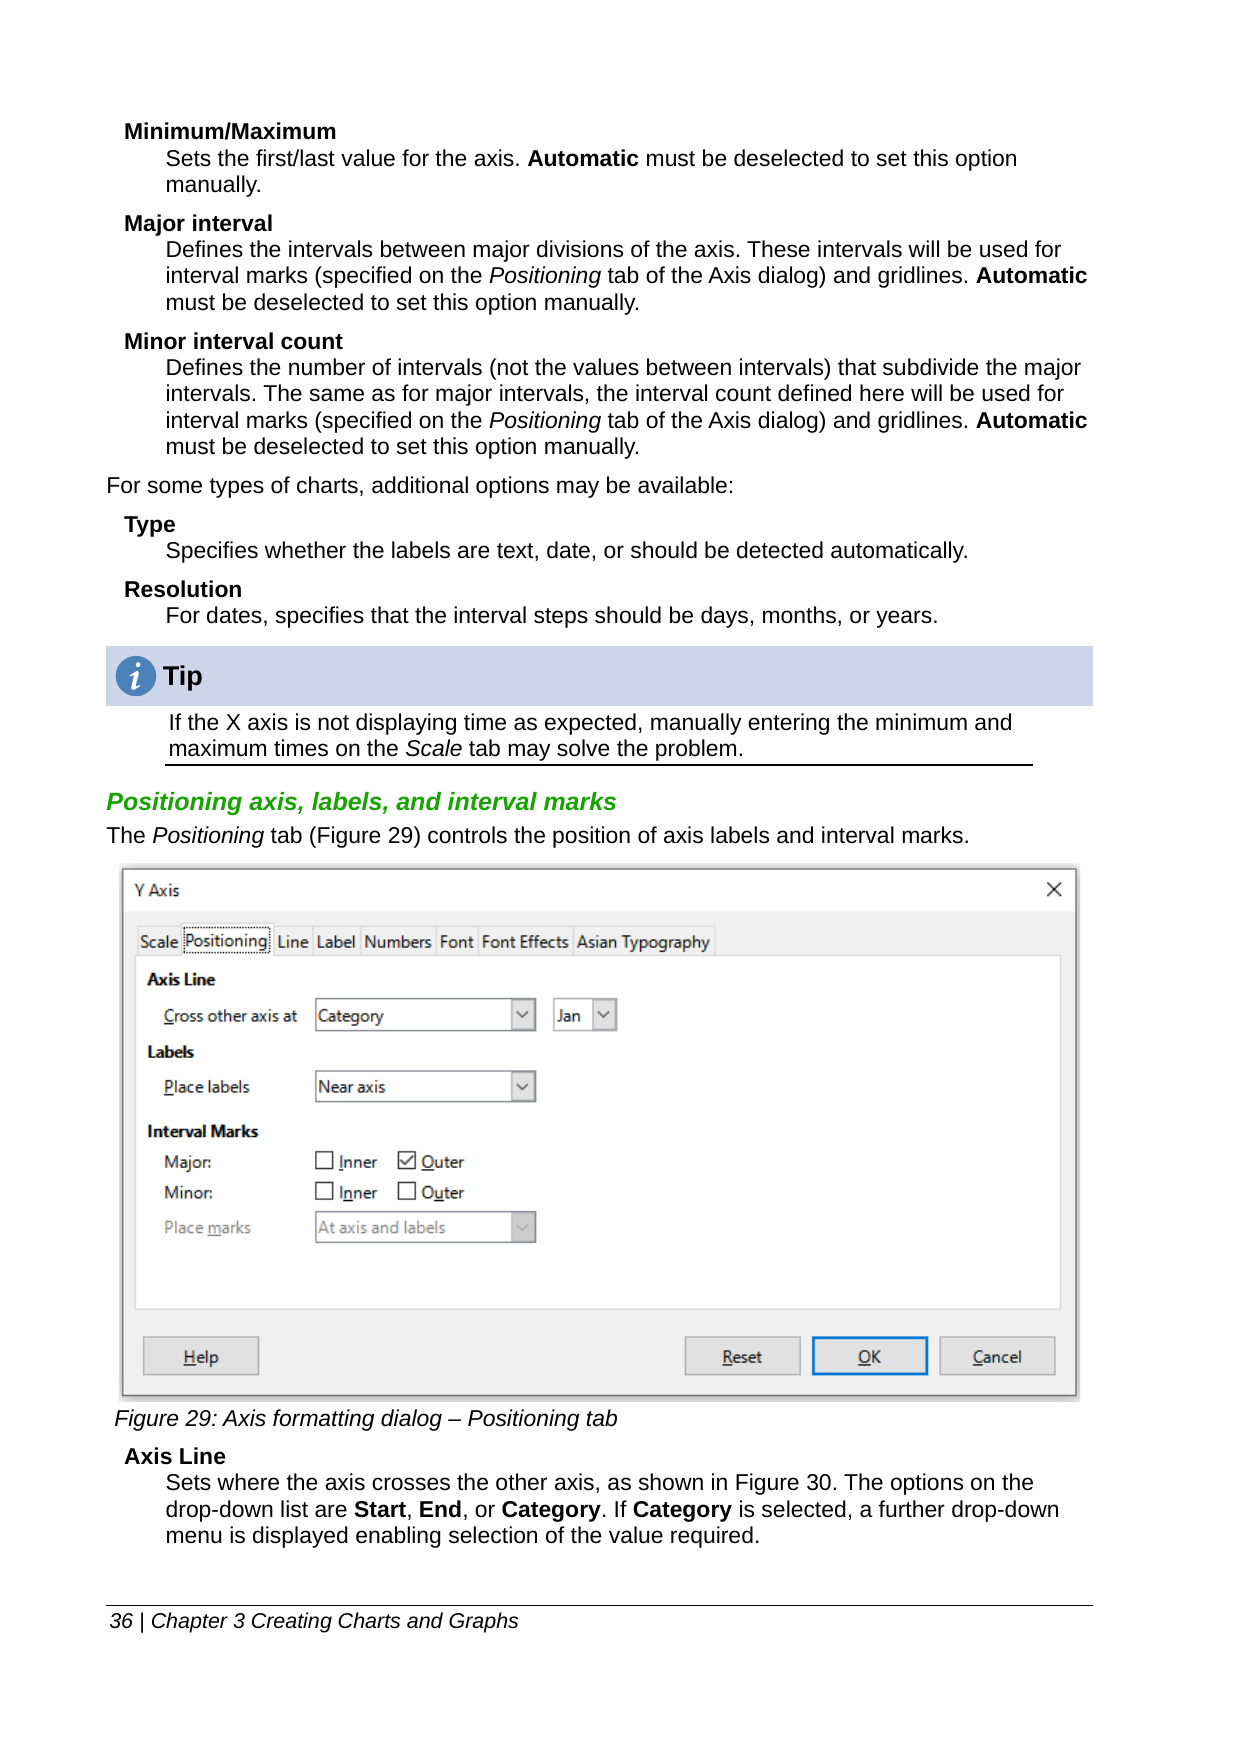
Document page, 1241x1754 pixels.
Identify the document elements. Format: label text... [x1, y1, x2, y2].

text Major interval [124, 210, 1093, 236]
text If the X axis is not displaying time as expected, manually entering the minimum and maximum times on the Scale tab may solve the problem. [165, 706, 1033, 764]
picture [118, 863, 1081, 1402]
text Sets the first/last value for the axis. Automatic must be deselected to set this option manually. [165, 144, 1093, 197]
text For dates, specifies that the interval steps should be days, months, or years. [165, 602, 1093, 629]
subtitle Tip [106, 646, 1093, 706]
subtitle Positioning axis, labels, and interval marks [106, 787, 1093, 816]
text Type [124, 511, 1093, 537]
text Minor interval count [124, 328, 1093, 354]
text Axis Line [124, 1443, 1093, 1469]
text Defines the intervals between major divisions of the axis. These intervals will be used for interval marks (specified on the Positioning tab of the Axis dialog) and gridlines. Automatic must be deselected to set this option manually. [165, 236, 1093, 315]
text Resolution [124, 576, 1093, 602]
text Specifies whether the labels are text, date, or should be detected automatically. [165, 537, 1093, 563]
text The Positioning tab (Figure 29) controls the position of axis labels and interval marks. [106, 822, 1093, 848]
text For some types of charts, additional options may be available: [106, 472, 1093, 498]
text Defines the number of intervals (not the values between intervals) that subdivide the major intervals. The same as for major intervals, the interval count defined here will be used for interval marks (specified on the Positioning tab of the Axis dialog) and gridlines. Automatic must be deselected to set this option manually. [165, 354, 1093, 459]
text Figure 29: Axis formatting dialog – Positioning tab [114, 861, 1085, 1431]
text Minimum/Maximum [124, 118, 1093, 144]
text Sets where the axis crosses the other axis, as shown in Figure 30. The options on the drop-down list are Start, End, or Category. If Category is selected, a further drop-down menu is displayed enabling selection of the value required. [165, 1469, 1093, 1548]
